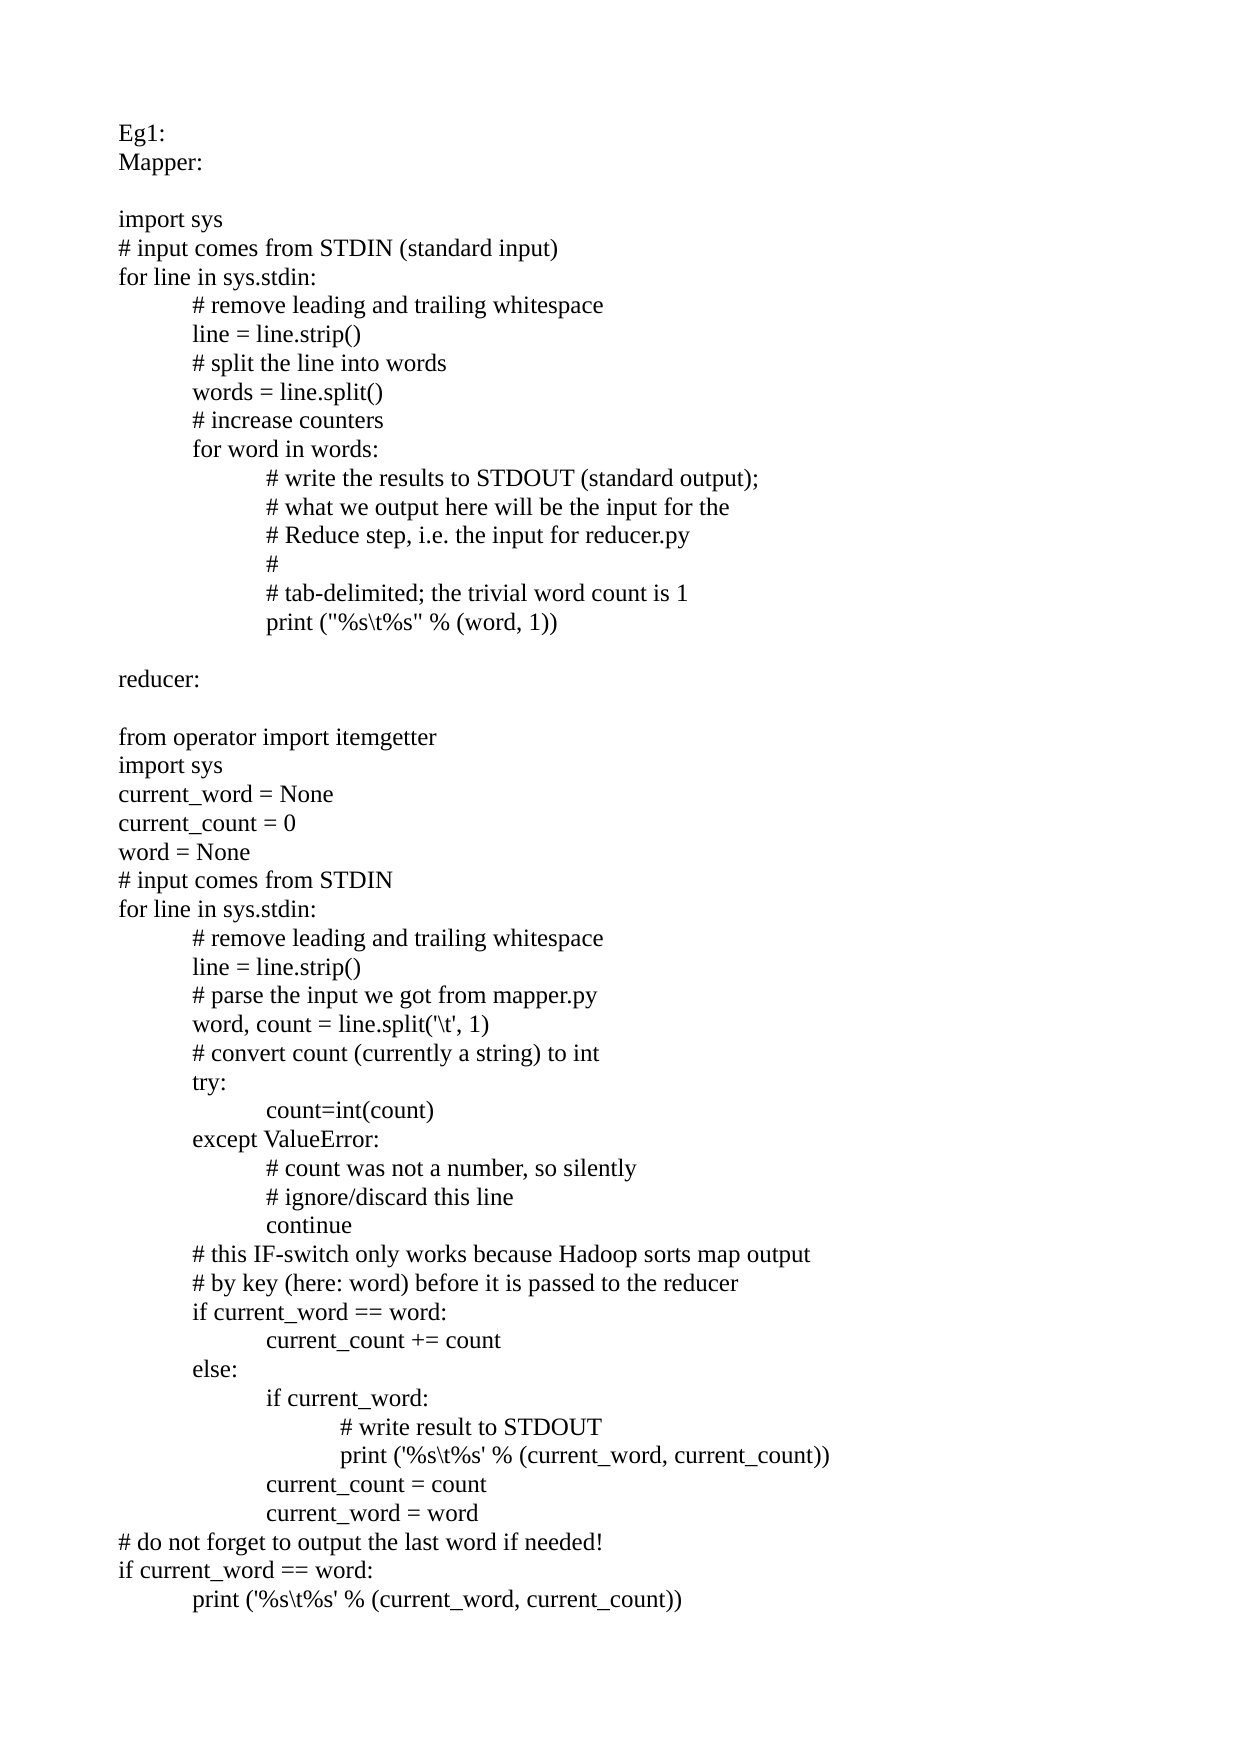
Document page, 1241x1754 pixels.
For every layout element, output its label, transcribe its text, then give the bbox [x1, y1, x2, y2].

text else: [118, 1354, 1122, 1383]
text # input comes from STDIN (standard input) [118, 233, 1122, 262]
text current_word = word [118, 1498, 1122, 1527]
text # remove leading and trailing whitespace [118, 291, 1122, 319]
text Mapper: [118, 147, 1122, 176]
text line = line.strip() [118, 952, 1122, 981]
text if current_word: [118, 1383, 1122, 1412]
text current_word = None [118, 779, 1122, 808]
text # input comes from STDIN [118, 866, 1122, 894]
text count=int(count) [118, 1096, 1122, 1124]
text for line in sys.stdin: [118, 894, 1122, 923]
text except ValueError: [118, 1124, 1122, 1153]
text for word in words: [118, 434, 1122, 463]
text Eg1: [118, 118, 1122, 147]
text print ("%s\t%s" % (word, 1)) [118, 607, 1122, 636]
text # [118, 549, 1122, 578]
text # parse the input we got from mapper.py [118, 981, 1122, 1009]
text # what we output here will be the input for the [118, 492, 1122, 521]
text try: [118, 1067, 1122, 1096]
text current_count += count [118, 1326, 1122, 1354]
text for line in sys.stdin: [118, 262, 1122, 291]
text continue [118, 1211, 1122, 1239]
text # write result to STDOUT [118, 1412, 1122, 1441]
text import sys [118, 204, 1122, 233]
text reducer: [118, 664, 1122, 693]
text # convert count (currently a string) to int [118, 1038, 1122, 1067]
text # increase counters [118, 406, 1122, 434]
text line = line.strip() [118, 319, 1122, 348]
text # split the line into words [118, 348, 1122, 377]
text # remove leading and trailing whitespace [118, 923, 1122, 952]
text current_count = 0 [118, 808, 1122, 837]
text # write the results to STDOUT (standard output); [118, 463, 1122, 492]
text # Reduce step, i.e. the input for reducer.py [118, 521, 1122, 549]
text # by key (here: word) before it is passed to the reducer [118, 1268, 1122, 1297]
text word, count = line.split('\t', 1) [118, 1009, 1122, 1038]
text # ignore/discard this line [118, 1182, 1122, 1211]
text print ('%s\t%s' % (current_word, current_count)) [118, 1584, 1122, 1613]
text import sys [118, 751, 1122, 779]
text from operator import itemgetter [118, 722, 1122, 751]
text words = line.split() [118, 377, 1122, 406]
text print ('%s\t%s' % (current_word, current_count)) [118, 1441, 1122, 1469]
text # count was not a number, so silently [118, 1153, 1122, 1182]
text if current_word == word: [118, 1556, 1122, 1584]
text # tab-delimited; the trivial word count is 1 [118, 578, 1122, 607]
text if current_word == word: [118, 1297, 1122, 1326]
text # do not forget to output the last word if needed! [118, 1527, 1122, 1556]
text # this IF-switch only works because Hadoop sorts map output [118, 1239, 1122, 1268]
text word = None [118, 837, 1122, 866]
text current_count = count [118, 1469, 1122, 1498]
